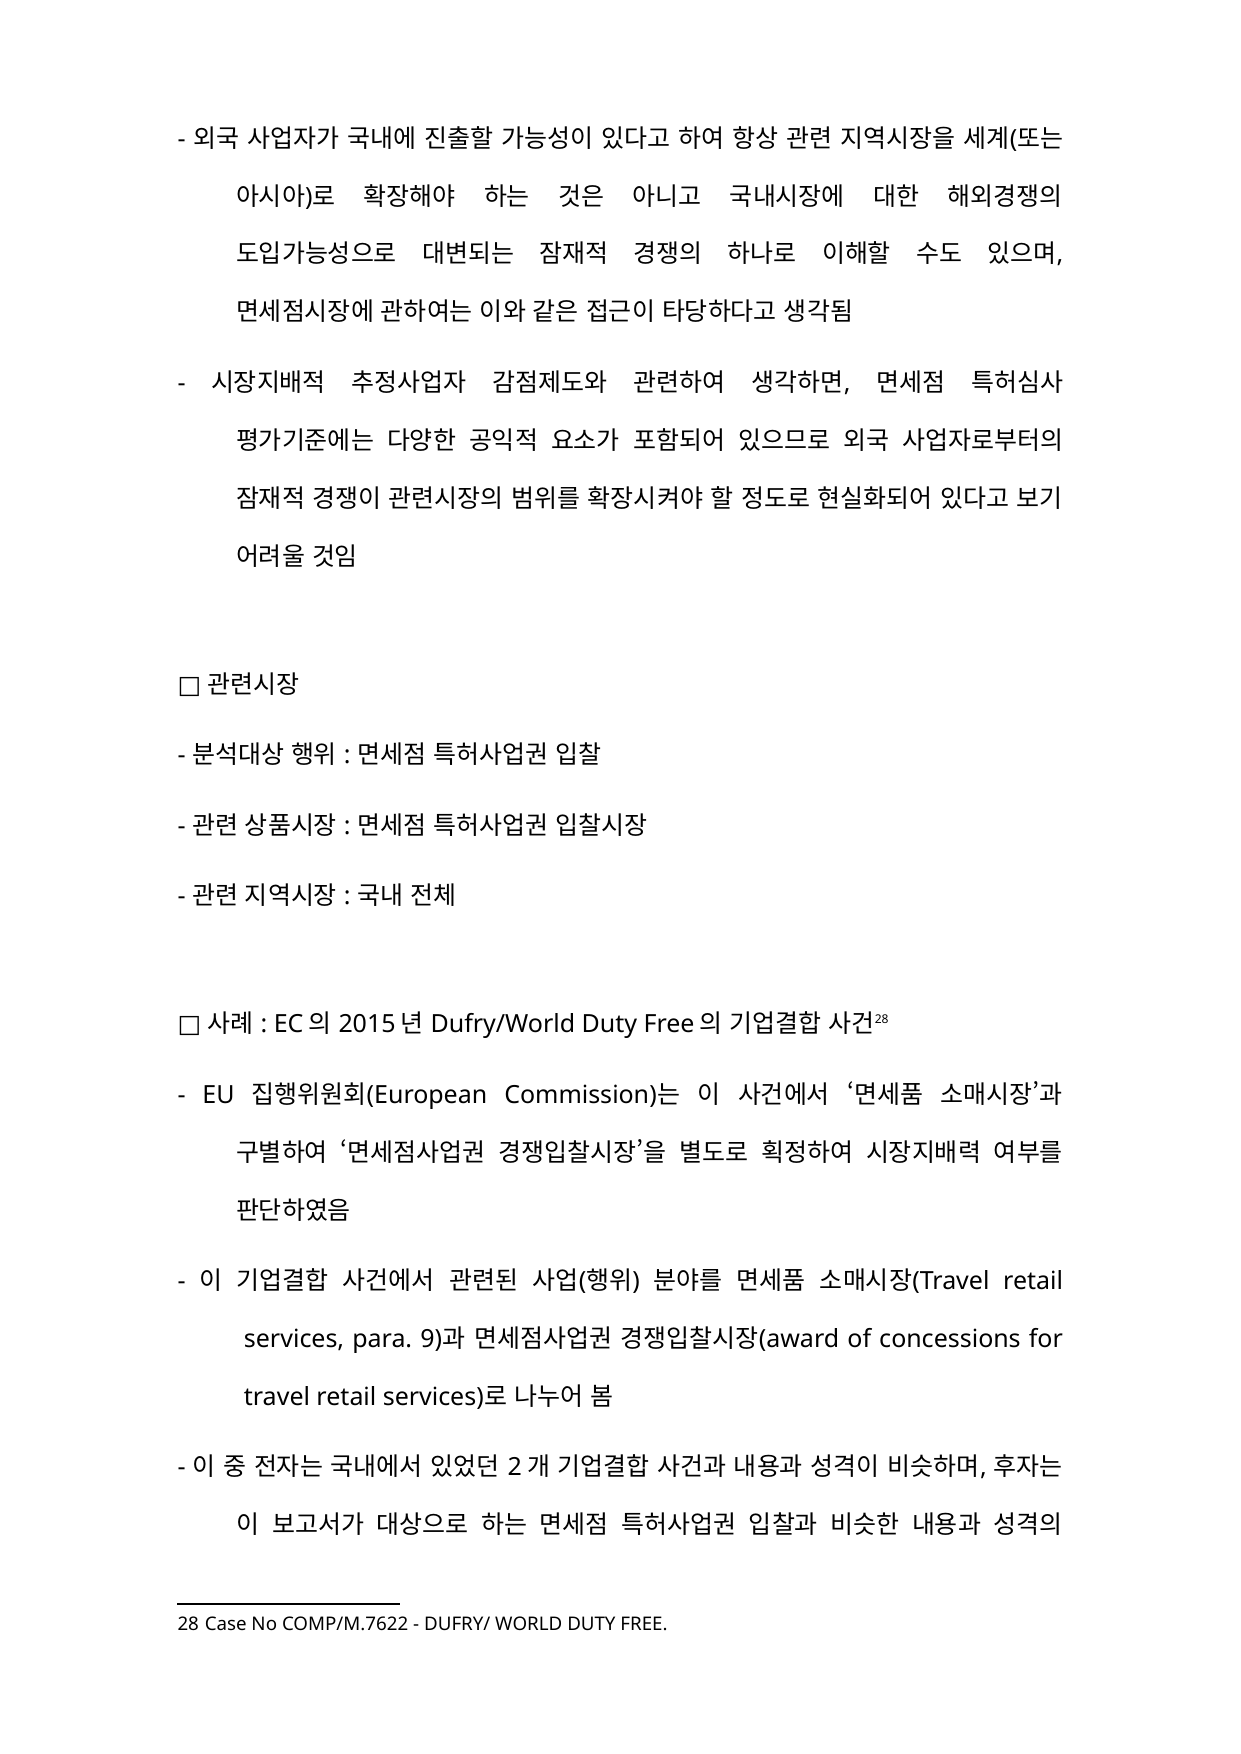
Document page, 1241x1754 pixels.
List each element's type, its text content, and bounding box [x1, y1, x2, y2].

text □ 사례 : EC의 2015년 Dufry/World Duty Free의 기업결합 사건 [177, 1004, 1063, 1040]
text - 관련 지역시장 : 국내 전체 [177, 876, 1063, 912]
text - 분석대상 행위 : 면세점 특허사업권 입찰 [177, 735, 1063, 771]
text - 시장지배적 추정사업자 감점제도와 관련하여 생각하면, 면세점 특허심사 평가기준에는 다양한 공익적 요소가 포함되어 있으므로 외국 사업자로부터의 잠재적 경쟁이 관련시장의 범위를 확장시켜야 할 정도로 현실화되어 있다고 보기 어려울 것임 [177, 362, 1063, 572]
text - 이 중 전자는 국내에서 있었던 2개 기업결합 사건과 내용과 성격이 비슷하며, 후자는 이 보고서가 대상으로 하는 면세점 특허사업권 입찰과 비슷한 내용과 성격의 [177, 1447, 1063, 1541]
text - 이 기업결합 사건에서 관련된 사업(행위) 분야를 면세품 소매시장(Travel retail services, para. 9)과 면세점사업권 경쟁입찰시장(award of concessions for travel retail services)로 나누어 봄 [177, 1261, 1063, 1413]
text - EU 집행위원회(European Commission)는 이 사건에서 ‘면세품 소매시장’과 구별하여 ‘면세점사업권 경쟁입찰시장’을 별도로 획정하여 시장지배력 여부를 판단하였음 [177, 1074, 1063, 1226]
text - 관련 상품시장 : 면세점 특허사업권 입찰시장 [177, 805, 1063, 841]
text - 외국 사업자가 국내에 진출할 가능성이 있다고 하여 항상 관련 지역시장을 세계(또는 아시아)로 확장해야 하는 것은 아니고 국내시장에 대한 해외경쟁의 도입가능성으로 대변되는 잠재적 경쟁의 하나로 이해할 수도 있으며, 면세점시장에 관하여는 이와 같은 접근이 타당하다고 생각됨 [177, 118, 1063, 328]
text Case No COMP/M.7622 - DUFRY/ WORLD DUTY FREE. [177, 1610, 1063, 1636]
text □ 관련시장 [177, 664, 1063, 701]
